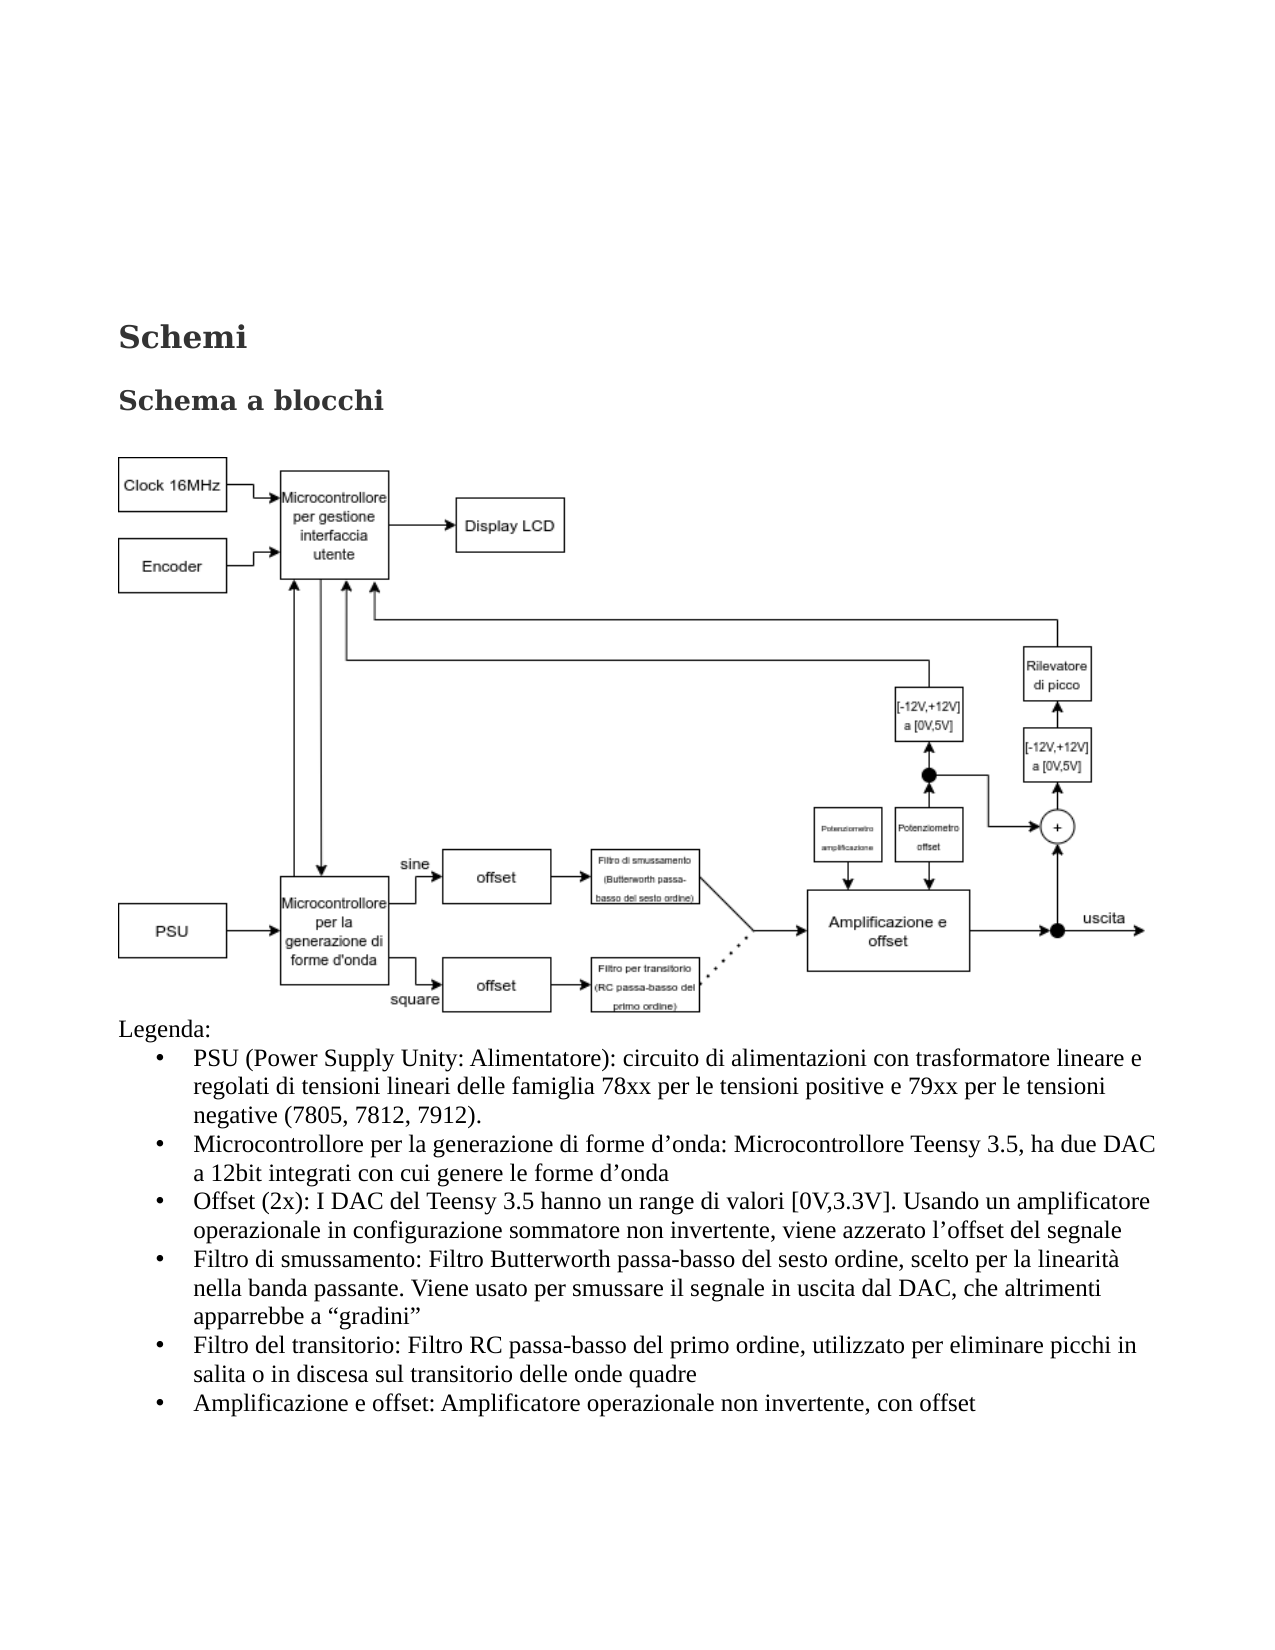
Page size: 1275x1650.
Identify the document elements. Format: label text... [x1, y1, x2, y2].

text Schema a blocchi [118, 385, 1157, 417]
list Filtro del transitorio: Filtro RC passa-basso del primo ordine, utilizzato per eliminare picchi in salita o in discesa sul transitorio delle onde quadre [156, 1330, 1157, 1388]
text Legenda: [118, 1014, 1157, 1043]
list Amplificazione e offset: Amplificatore operazionale non invertente, con offset [156, 1388, 1157, 1416]
text Schemi [118, 319, 1157, 356]
list Microcontrollore per la generazione di forme d’onda: Microcontrollore Teensy 3.5, ha due DAC a 12bit integrati con cui genere le forme d’onda [156, 1129, 1157, 1186]
list PSU (Power Supply Unity: Alimentatore): circuito di alimentazioni con trasformatore lineare e regolati di tensioni lineari delle famiglia 78xx per le tensioni positive e 79xx per le tensioni negative (7805, 7812, 7912). [156, 1043, 1157, 1129]
picture [118, 457, 1157, 1014]
list Filtro di smussamento: Filtro Butterworth passa-basso del sesto ordine, scelto per la linearità nella banda passante. Viene usato per smussare il segnale in uscita dal DAC, che altrimenti apparrebbe a “gradini” [156, 1244, 1157, 1330]
text [118, 446, 1157, 457]
list Offset (2x): I DAC del Teensy 3.5 hanno un range di valori [0V,3.3V]. Usando un amplificatore operazionale in configurazione sommatore non invertente, viene azzerato l’offset del segnale [156, 1186, 1157, 1244]
